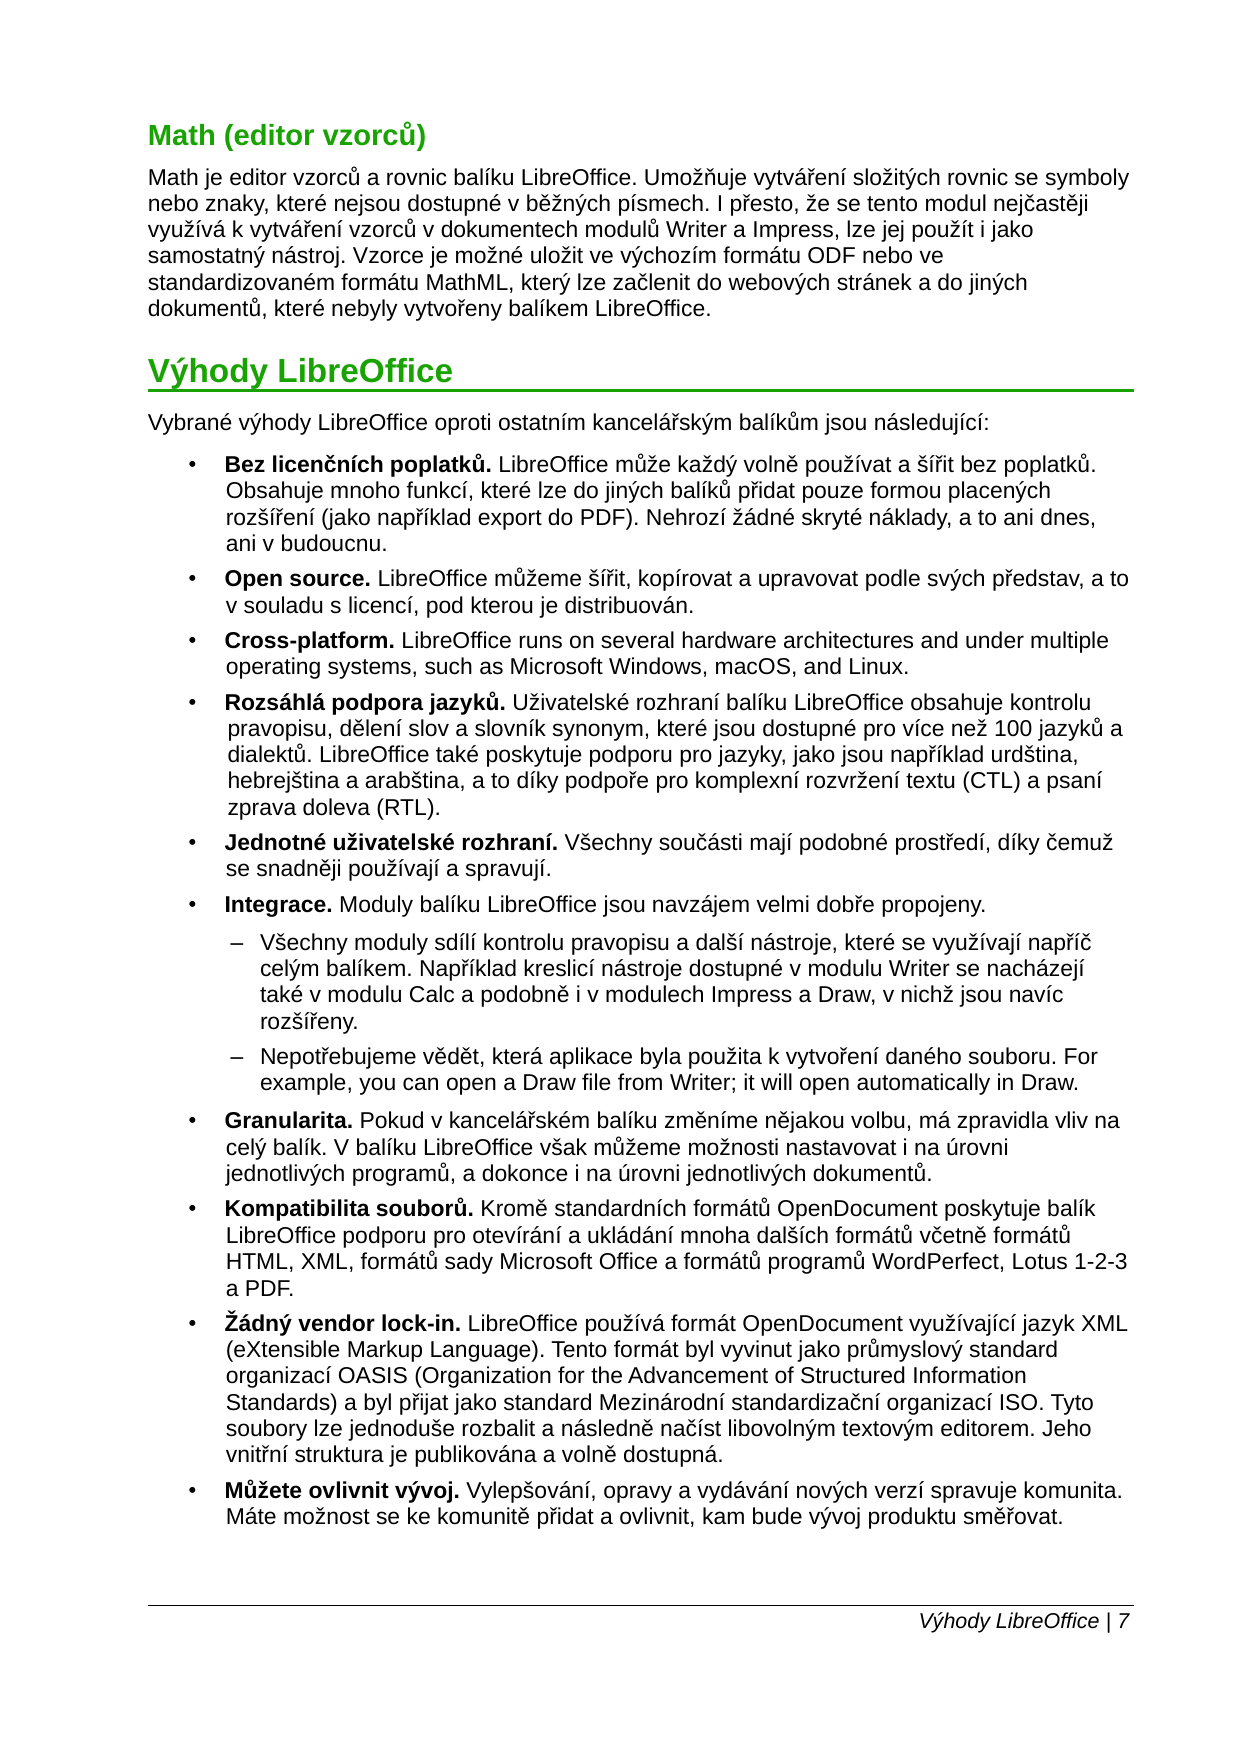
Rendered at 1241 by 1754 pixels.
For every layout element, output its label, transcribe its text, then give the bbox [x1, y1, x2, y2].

list Nepotřebujeme vědět, která aplikace byla použita k vytvoření daného souboru. For example, you can open a Draw file from Writer; it will open automatically in Draw. [230, 1043, 1134, 1096]
list Kompatibilita souborů. Kromě standardních formátů OpenDocument poskytuje balík LibreOffice podporu pro otevírání a ukládání mnoha dalších formátů včetně formátů HTML, XML, formátů sady Microsoft Office a formátů programů WordPerfect, Lotus 1-2-3 a PDF. [185, 1192, 1134, 1301]
list Žádný vendor lock-in. LibreOffice používá formát OpenDocument využívající jazyk XML (eXtensible Markup Language). Tento formát byl vyvinut jako průmyslový standard organizací OASIS (Organization for the Advancement of Structured Information Standards) a byl přijat jako standard Mezinárodní standardizační organizací ISO. Tyto soubory lze jednoduše rozbalit a následně načíst libovolným textovým editorem. Jeho vnitřní struktura je publikována a volně dostupná. [185, 1307, 1134, 1468]
list Bez licenčních poplatků. LibreOffice může každý volně používat a šířit bez poplatků. Obsahuje mnoho funkcí, které lze do jiných balíků přidat pouze formou placených rozšíření (jako například export do PDF). Nehrozí žádné skryté náklady, a to ani dnes, ani v budoucnu. [185, 448, 1134, 556]
subtitle Math (editor vzorců) [148, 118, 1134, 152]
subtitle Výhody LibreOffice [148, 351, 1134, 389]
list Jednotné uživatelské rozhraní. Všechny součásti mají podobné prostředí, díky čemuž se snadněji používají a spravují. [185, 826, 1134, 882]
list Open source. LibreOffice můžeme šířit, kopírovat a upravovat podle svých představ, a to v souladu s licencí, pod kterou je distribuován. [185, 562, 1134, 618]
list Rozsáhlá podpora jazyků. Uživatelské rozhraní balíku LibreOffice obsahuje kontrolu pravopisu, dělení slov a slovník synonym, které jsou dostupné pro více než 100 jazyků a dialektů. LibreOffice také poskytuje podporu pro jazyky, jako jsou například urdština, hebrejština a arabština, a to díky podpoře pro komplexní rozvržení textu (CTL) a psaní zprava doleva (RTL). [185, 686, 1134, 820]
list Můžete ovlivnit vývoj. Vylepšování, opravy a vydávání nových verzí spravuje komunita. Máte možnost se ke komunitě přidat a ovlivnit, kam bude vývoj produktu směřovat. [185, 1474, 1134, 1532]
list Všechny moduly sdílí kontrolu pravopisu a další nástroje, které se využívají napříč celým balíkem. Například kreslicí nástroje dostupné v modulu Writer se nacházejí také v modulu Calc a podobně i v modulech Impress a Draw, v nichž jsou navíc rozšířeny. [230, 929, 1134, 1034]
list Cross-platform. LibreOffice runs on several hardware architectures and under multiple operating systems, such as Microsoft Windows, macOS, and Linux. [185, 624, 1134, 679]
text Vybrané výhody LibreOffice oproti ostatním kancelářským balíkům jsou následující: [148, 409, 1134, 436]
list Integrace. Moduly balíku LibreOffice jsou navzájem velmi dobře propojeny. [185, 888, 1134, 920]
list Granularita. Pokud v kancelářském balíku změníme nějakou volbu, má zpravidla vliv na celý balík. V balíku LibreOffice však můžeme možnosti nastavovat i na úrovni jednotlivých programů, a dokonce i na úrovni jednotlivých dokumentů. [185, 1104, 1134, 1187]
text Math je editor vzorců a rovnic balíku LibreOffice. Umožňuje vytváření složitých rovnic se symboly nebo znaky, které nejsou dostupné v běžných písmech. I přesto, že se tento modul nejčastěji využívá k vytváření vzorců v dokumentech modulů Writer a Impress, lze jej použít i jako samostatný nástroj. Vzorce je možné uložit ve výchozím formátu ODF nebo ve standardizovaném formátu MathML, který lze začlenit do webových stránek a do jiných dokumentů, které nebyly vytvořeny balíkem LibreOffice. [148, 163, 1134, 322]
